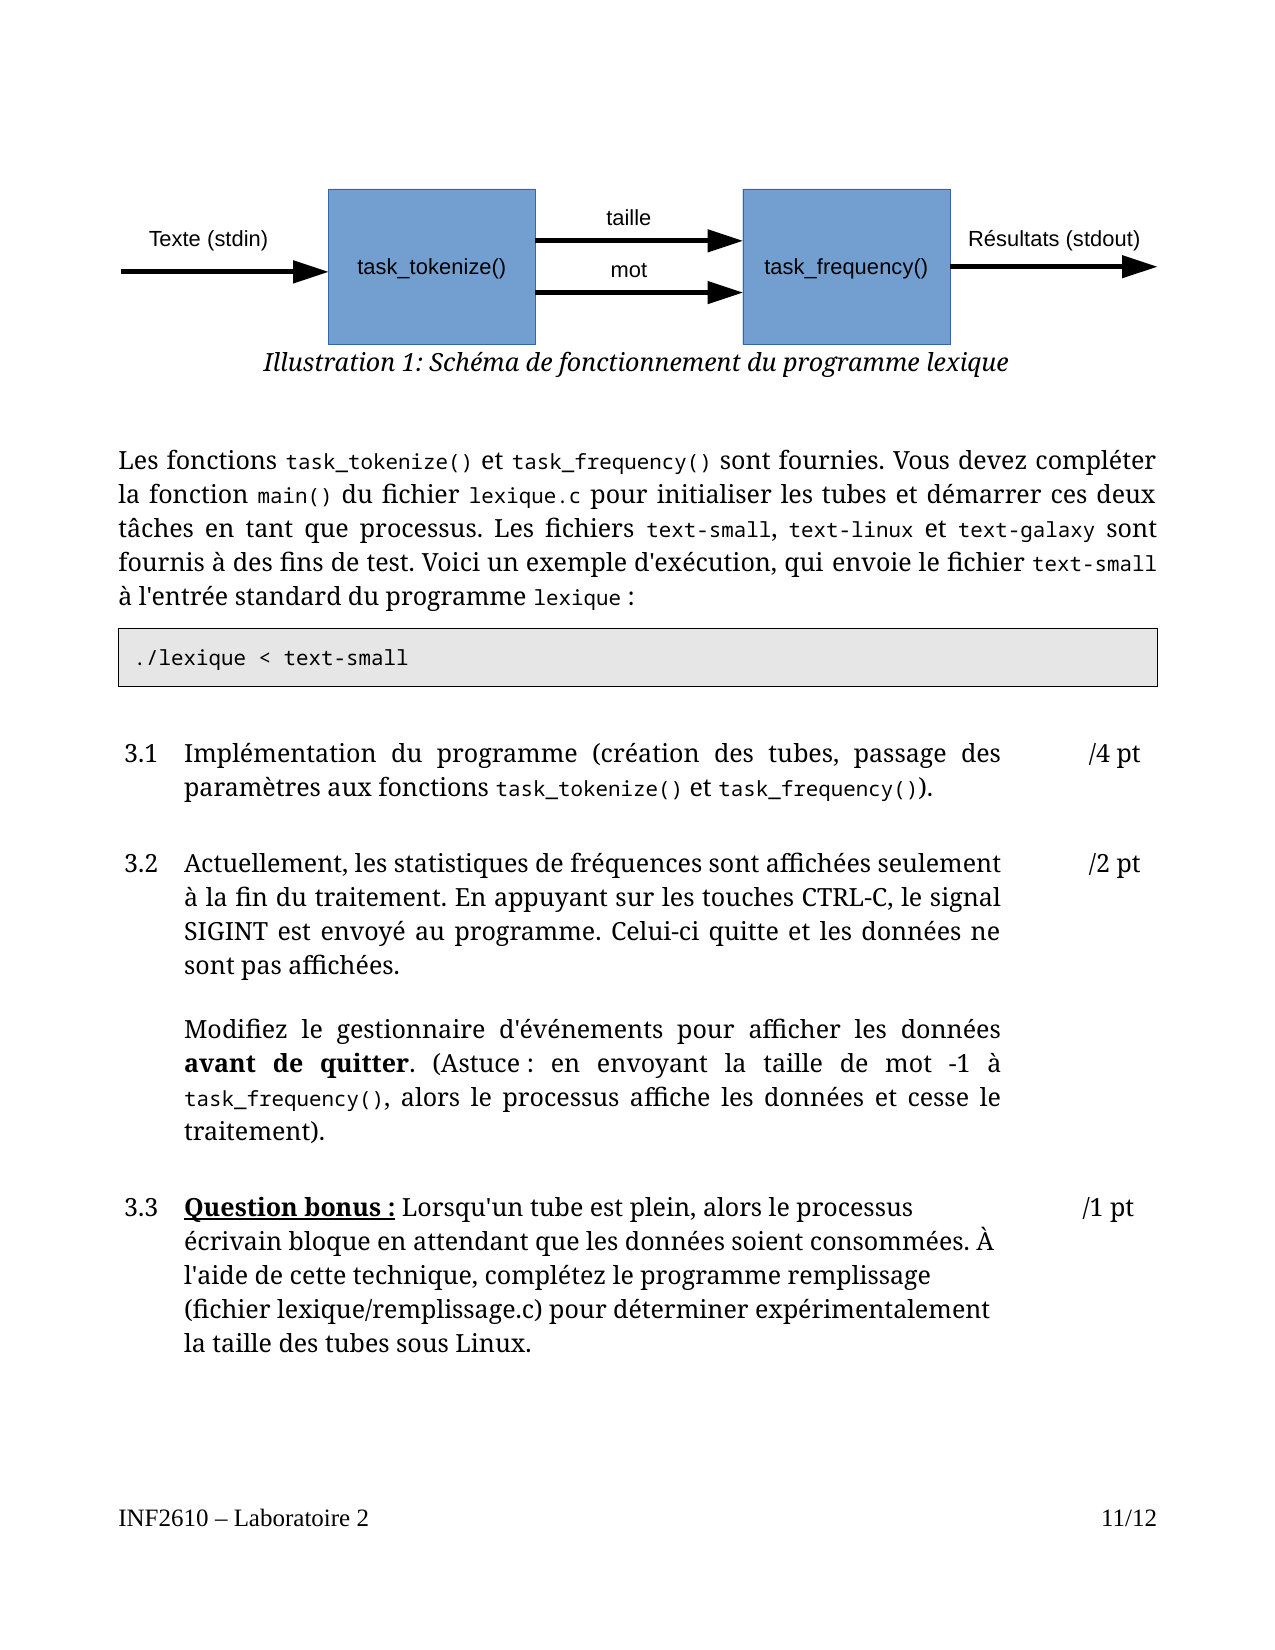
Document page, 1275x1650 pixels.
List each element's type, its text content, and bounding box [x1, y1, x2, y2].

table_cell Actuellement, les statistiques de fréquences sont affichées seulement à la fin du traitement. En appuyant sur les touches CTRL-C, le signal SIGINT est envoyé au programme. Celui-ci quitte et les données ne sont pas affichées. Modifiez le gestionnaire d'événements pour afficher les données avant de quitter. (Astuce : en envoyant la taille de mot -1 à task_frequency(), alors le processus affiche les données et cesse le traitement). [118, 825, 1007, 1169]
text Les fonctions task_tokenize() et task_frequency() sont fournies. Vous devez compléter la fonction main() du fichier lexique.c pour initialiser les tubes et démarrer ces deux tâches en tant que processus. Les fichiers text-small, text-linux et text-galaxy sont fournis à des fins de test. Voici un exemple d'exécution, qui envoie le fichier text-small à l'entrée standard du programme lexique : [118, 443, 1157, 613]
text Illustration 1: Schéma de fonctionnement du programme lexique [118, 189, 1157, 378]
table_cell [1007, 825, 1076, 1169]
table_cell [1007, 1169, 1076, 1381]
table_cell /2 pt [1076, 825, 1157, 1169]
table_cell Question bonus : Lorsqu'un tube est plein, alors le processus écrivain bloque en attendant que les données soient consommées. À l'aide de cette technique, complétez le programme remplissage (fichier lexique/remplissage.c) pour déterminer expérimentalement la taille des tubes sous Linux. [118, 1169, 1007, 1381]
table_cell /1 pt [1076, 1169, 1157, 1381]
text ./lexique < text-small [119, 629, 1157, 686]
table_header [1007, 715, 1076, 825]
table_header /4 pt [1076, 715, 1157, 825]
table_header Implémentation du programme (création des tubes, passage des paramètres aux fonctions task_tokenize() et task_frequency()). [118, 715, 1007, 825]
